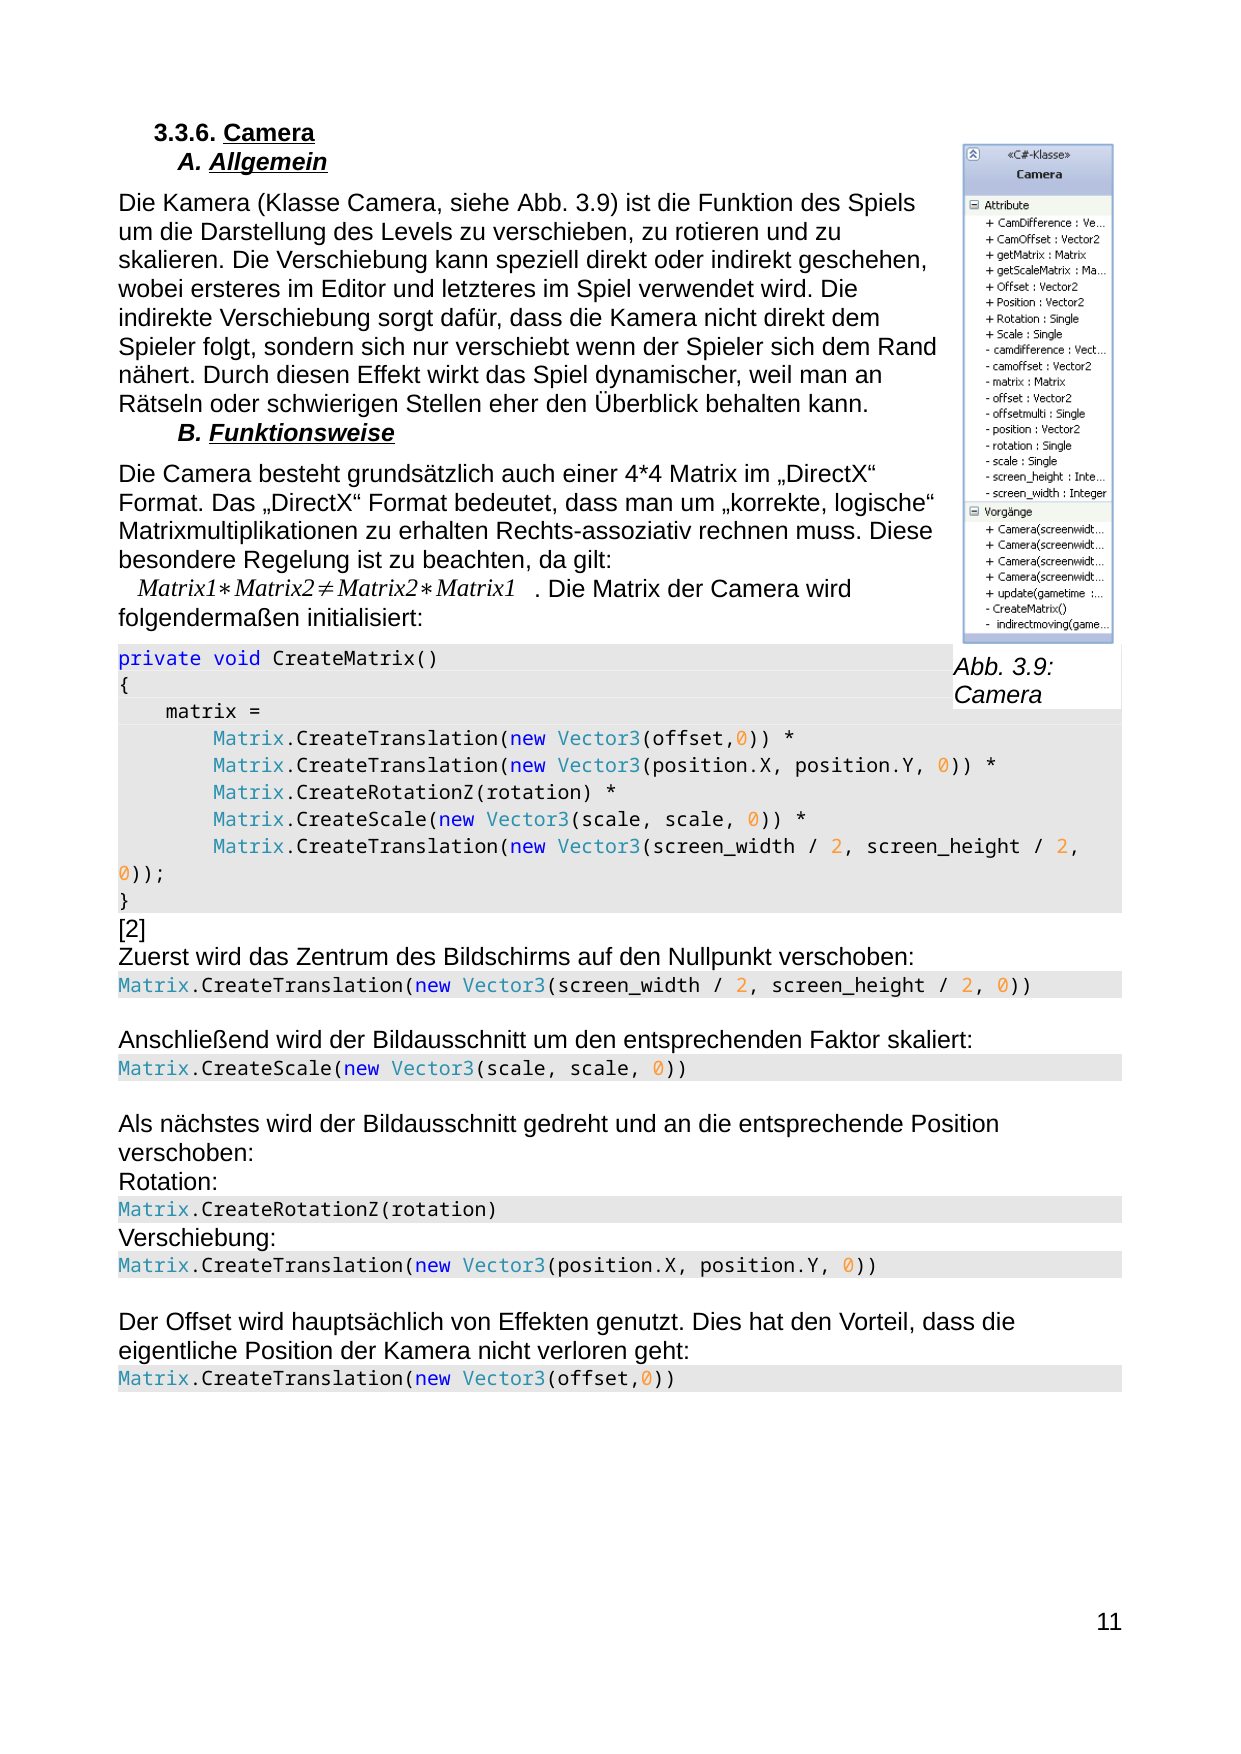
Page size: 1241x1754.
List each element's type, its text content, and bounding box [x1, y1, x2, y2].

text Als nächstes wird der Bildausschnitt gedreht und an die entsprechende Position verschoben: [118, 1109, 1122, 1167]
picture [953, 134, 1122, 652]
subtitle Camera [153, 118, 1122, 147]
text Anschließend wird der Bildausschnitt um den entsprechenden Faktor skaliert: [118, 1025, 1122, 1054]
text Matrix.CreateTranslation(new Vector3(offset,0)) [118, 1365, 1122, 1392]
text Matrix.CreateTranslation(new Vector3(offset,0)) * [118, 725, 1122, 752]
text } [118, 887, 1122, 913]
text Matrix.CreateTranslation(new Vector3(screen_width / 2, screen_height / 2, 0)) [118, 971, 1122, 998]
text Matrix.CreateScale(new Vector3(scale, scale, 0)) * [118, 806, 1122, 833]
text Die Kamera (Klasse Camera, siehe Abb. 3.9) ist die Funktion des Spiels um die Darstellung des Levels zu verschieben, zu rotieren und zu skalieren. Die Verschiebung kann speziell direkt oder indirekt geschehen, wobei ersteres im Editor und letzteres im Spiel verwendet wird. Die indirekte Verschiebung sorgt dafür, dass die Kamera nicht direkt dem Spieler folgt, sondern sich nur verschiebt wenn der Spieler sich dem Rand nähert. Durch diesen Effekt wirkt das Spiel dynamischer, weil man an Rätseln oder schwierigen Stellen eher den Überblick behalten kann. [118, 188, 953, 418]
text [2] [118, 913, 1122, 942]
text Matrix.CreateTranslation(new Vector3(screen_width / 2, screen_height / 2, 0)); [118, 833, 1122, 887]
text Matrix.CreateTranslation(new Vector3(position.X, position.Y, 0)) * [118, 752, 1122, 779]
subtitle Allgemein [177, 147, 953, 175]
text Matrix.CreateRotationZ(rotation) [118, 1196, 1122, 1223]
text Rotation: [118, 1167, 1122, 1196]
text private void CreateMatrix() [118, 644, 953, 671]
text Zuerst wird das Zentrum des Bildschirms auf den Nullpunkt verschoben: [118, 942, 1122, 971]
subtitle Funktionsweise [177, 418, 953, 446]
text Matrix.CreateScale(new Vector3(scale, scale, 0)) [118, 1054, 1122, 1081]
text Matrix.CreateRotationZ(rotation) * [118, 779, 1122, 806]
text Verschiebung: [118, 1223, 1122, 1251]
text Abb. 3.9: Camera [953, 652, 1121, 709]
text matrix = [118, 698, 1122, 725]
text Die Camera besteht grundsätzlich auch einer 4*4 Matrix im „DirectX“ Format. Das „DirectX“ Format bedeutet, dass man um „korrekte, logische“ Matrixmultiplikationen zu erhalten Rechts-assoziativ rechnen muss. Diese besondere Regelung ist zu beachten, da gilt:. Die Matrix der Camera wird folgendermaßen initialisiert: [118, 459, 953, 631]
text Der Offset wird hauptsächlich von Effekten genutzt. Dies hat den Vorteil, dass die eigentliche Position der Kamera nicht verloren geht: [118, 1307, 1122, 1365]
text Matrix.CreateTranslation(new Vector3(position.X, position.Y, 0)) [118, 1251, 1122, 1278]
text { [118, 671, 953, 698]
